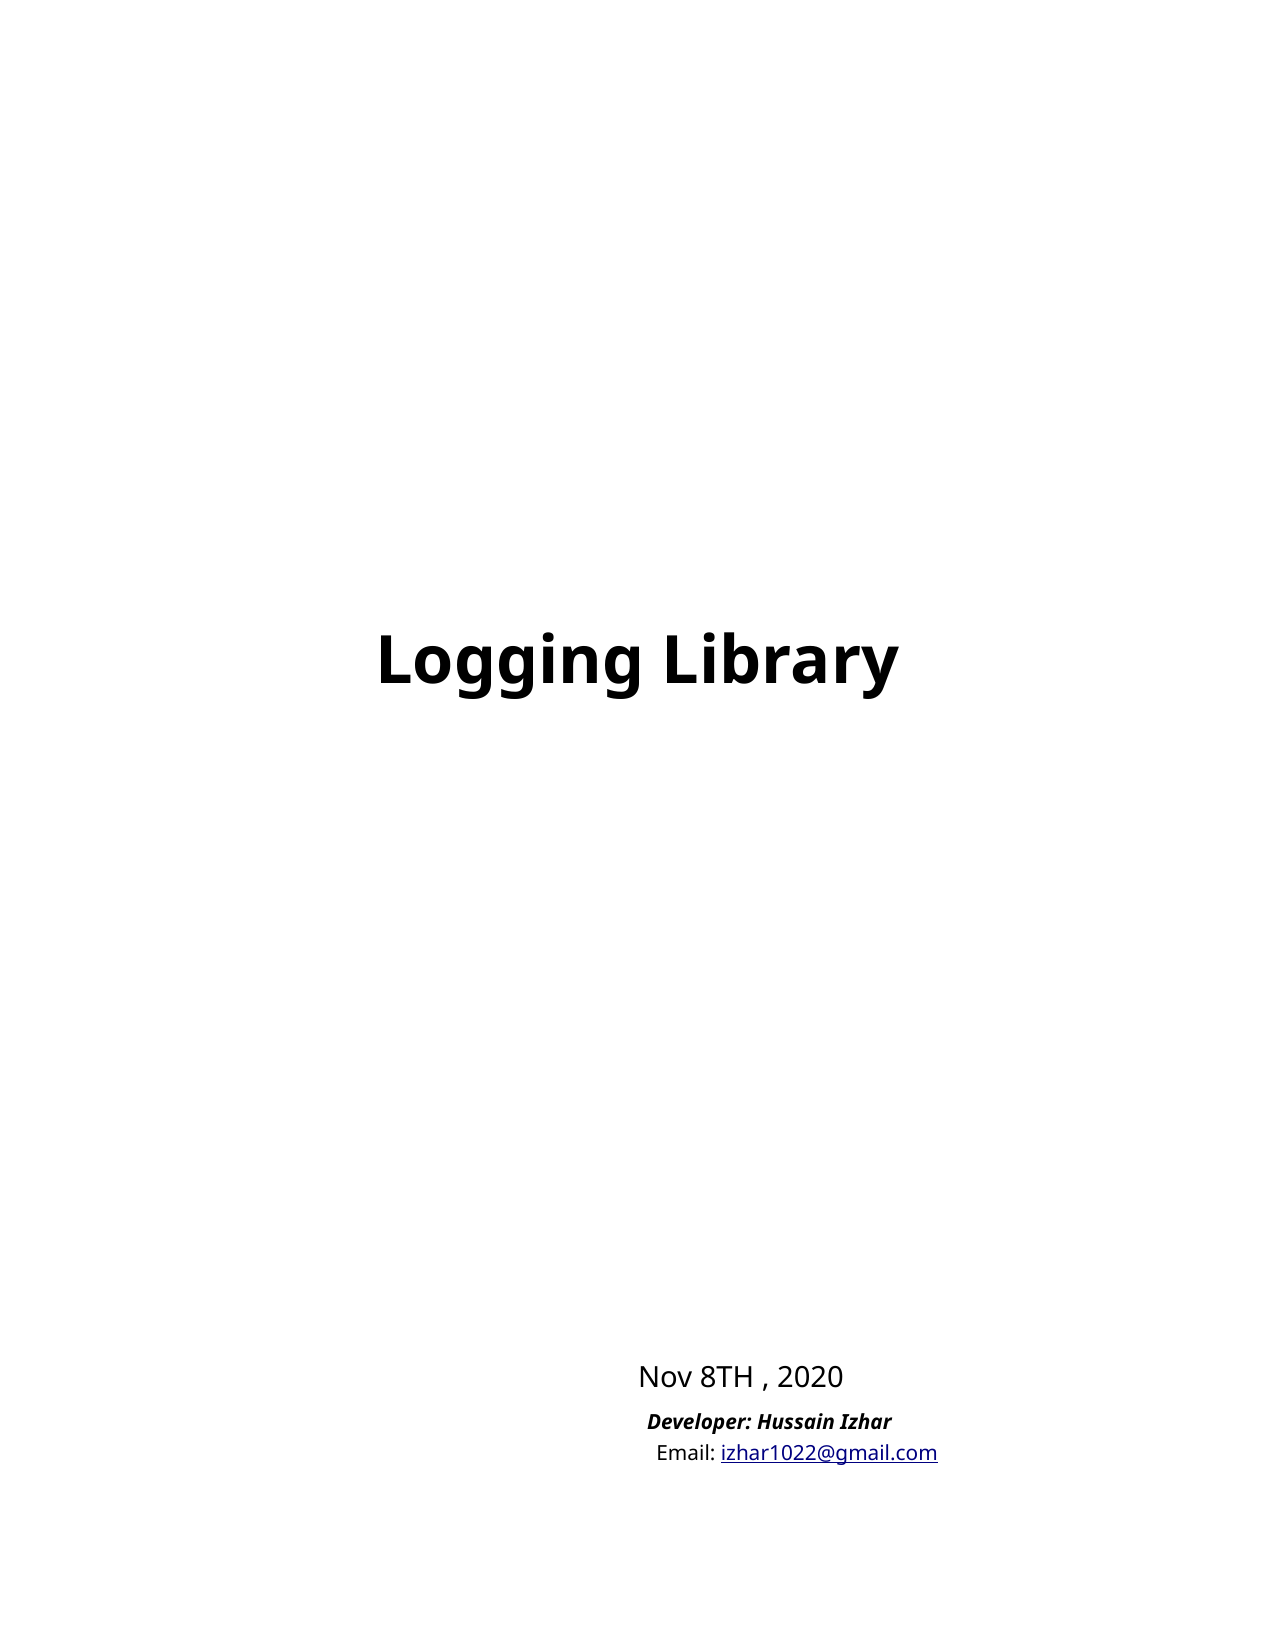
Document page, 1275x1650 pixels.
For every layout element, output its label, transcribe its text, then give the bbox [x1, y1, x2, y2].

text Developer: Hussain Izhar [118, 1398, 1157, 1438]
text Nov 8TH , 2020 [118, 1347, 1157, 1398]
text Logging Library [118, 613, 1156, 703]
text Email: izhar1022@gmail.com [118, 1438, 1156, 1466]
